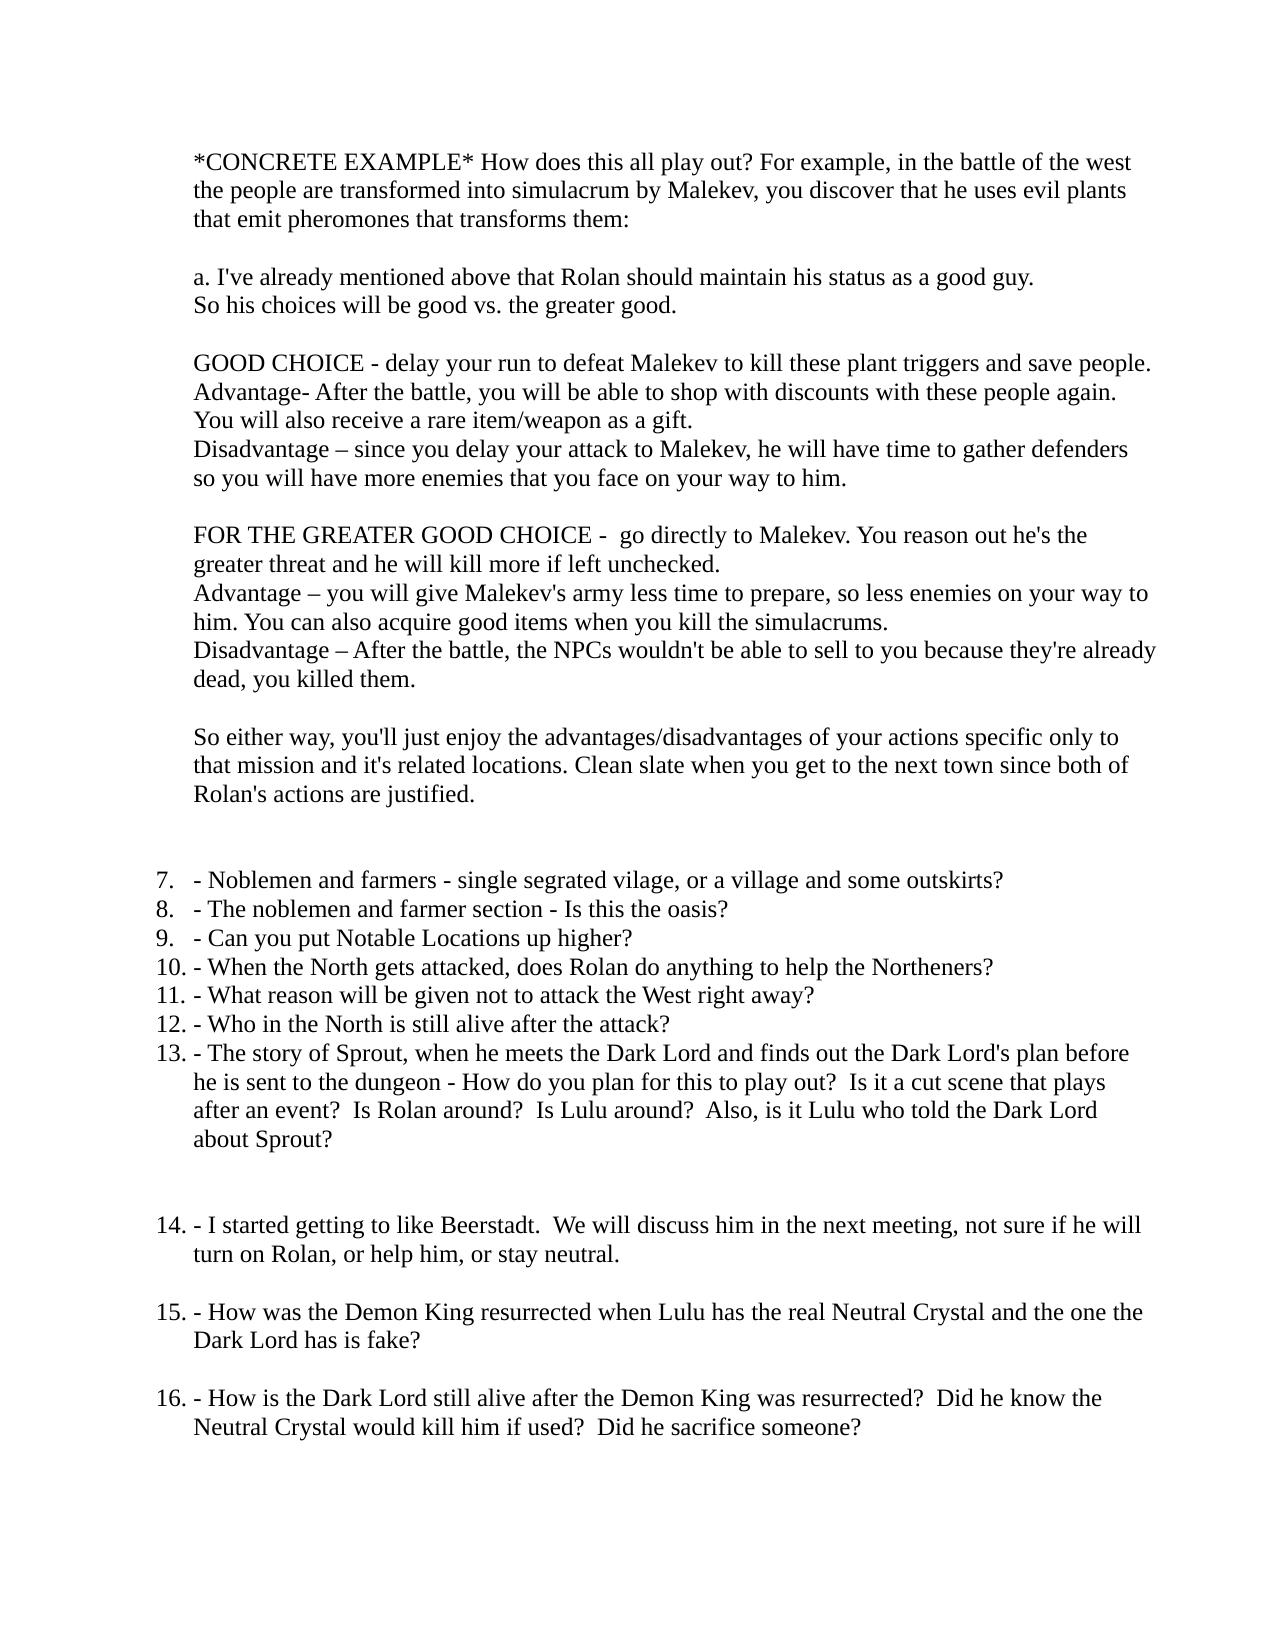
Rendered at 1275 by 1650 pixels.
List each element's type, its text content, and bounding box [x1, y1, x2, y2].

list - Can you put Notable Locations up higher? [156, 923, 1157, 952]
list - Who in the North is still alive after the attack? [156, 1009, 1157, 1038]
list Disadvantage – since you delay your attack to Malekev, he will have time to gather defenders so you will have more enemies that you face on your way to him. [156, 434, 1157, 492]
list Advantage – you will give Malekev's army less time to prepare, so less enemies on your way to him. You can also acquire good items when you kill the simulacrums. [156, 578, 1157, 636]
list - When the North gets attacked, does Rolan do anything to help the Northeners? [156, 952, 1157, 981]
list - Noblemen and farmers - single segrated vilage, or a village and some outskirts? [156, 866, 1157, 894]
list So his choices will be good vs. the greater good. [156, 291, 1157, 319]
list - How was the Demon King resurrected when Lulu has the real Neutral Crystal and the one the Dark Lord has is fake? [156, 1297, 1157, 1354]
list - I started getting to like Beerstadt. We will discuss him in the next meeting, not sure if he will turn on Rolan, or help him, or stay neutral. [156, 1211, 1157, 1268]
list a. I've already mentioned above that Rolan should maintain his status as a good guy. [156, 262, 1157, 291]
list *CONCRETE EXAMPLE* How does this all play out? For example, in the battle of the west the people are transformed into simulacrum by Malekev, you discover that he uses evil plants that emit pheromones that transforms them: [156, 147, 1157, 233]
list - What reason will be given not to attack the West right away? [156, 981, 1157, 1009]
list So either way, you'll just enjoy the advantages/disadvantages of your actions specific only to that mission and it's related locations. Clean slate when you get to the next town since both of Rolan's actions are justified. [156, 722, 1157, 808]
list - The noblemen and farmer section - Is this the oasis? [156, 894, 1157, 923]
list GOOD CHOICE - delay your run to defeat Malekev to kill these plant triggers and save people. Advantage- After the battle, you will be able to shop with discounts with these people again. You will also receive a rare item/weapon as a gift. [156, 348, 1157, 434]
list Disadvantage – After the battle, the NPCs wouldn't be able to sell to you because they're already dead, you killed them. [156, 636, 1157, 693]
list FOR THE GREATER GOOD CHOICE - go directly to Malekev. You reason out he's the greater threat and he will kill more if left unchecked. [156, 521, 1157, 578]
list - How is the Dark Lord still alive after the Demon King was resurrected? Did he know the Neutral Crystal would kill him if used? Did he sacrifice someone? [156, 1383, 1157, 1441]
list - The story of Sprout, when he meets the Dark Lord and finds out the Dark Lord's plan before he is sent to the dungeon - How do you plan for this to play out? Is it a cut scene that plays after an event? Is Rolan around? Is Lulu around? Also, is it Lulu who told the Dark Lord about Sprout? [156, 1038, 1157, 1153]
